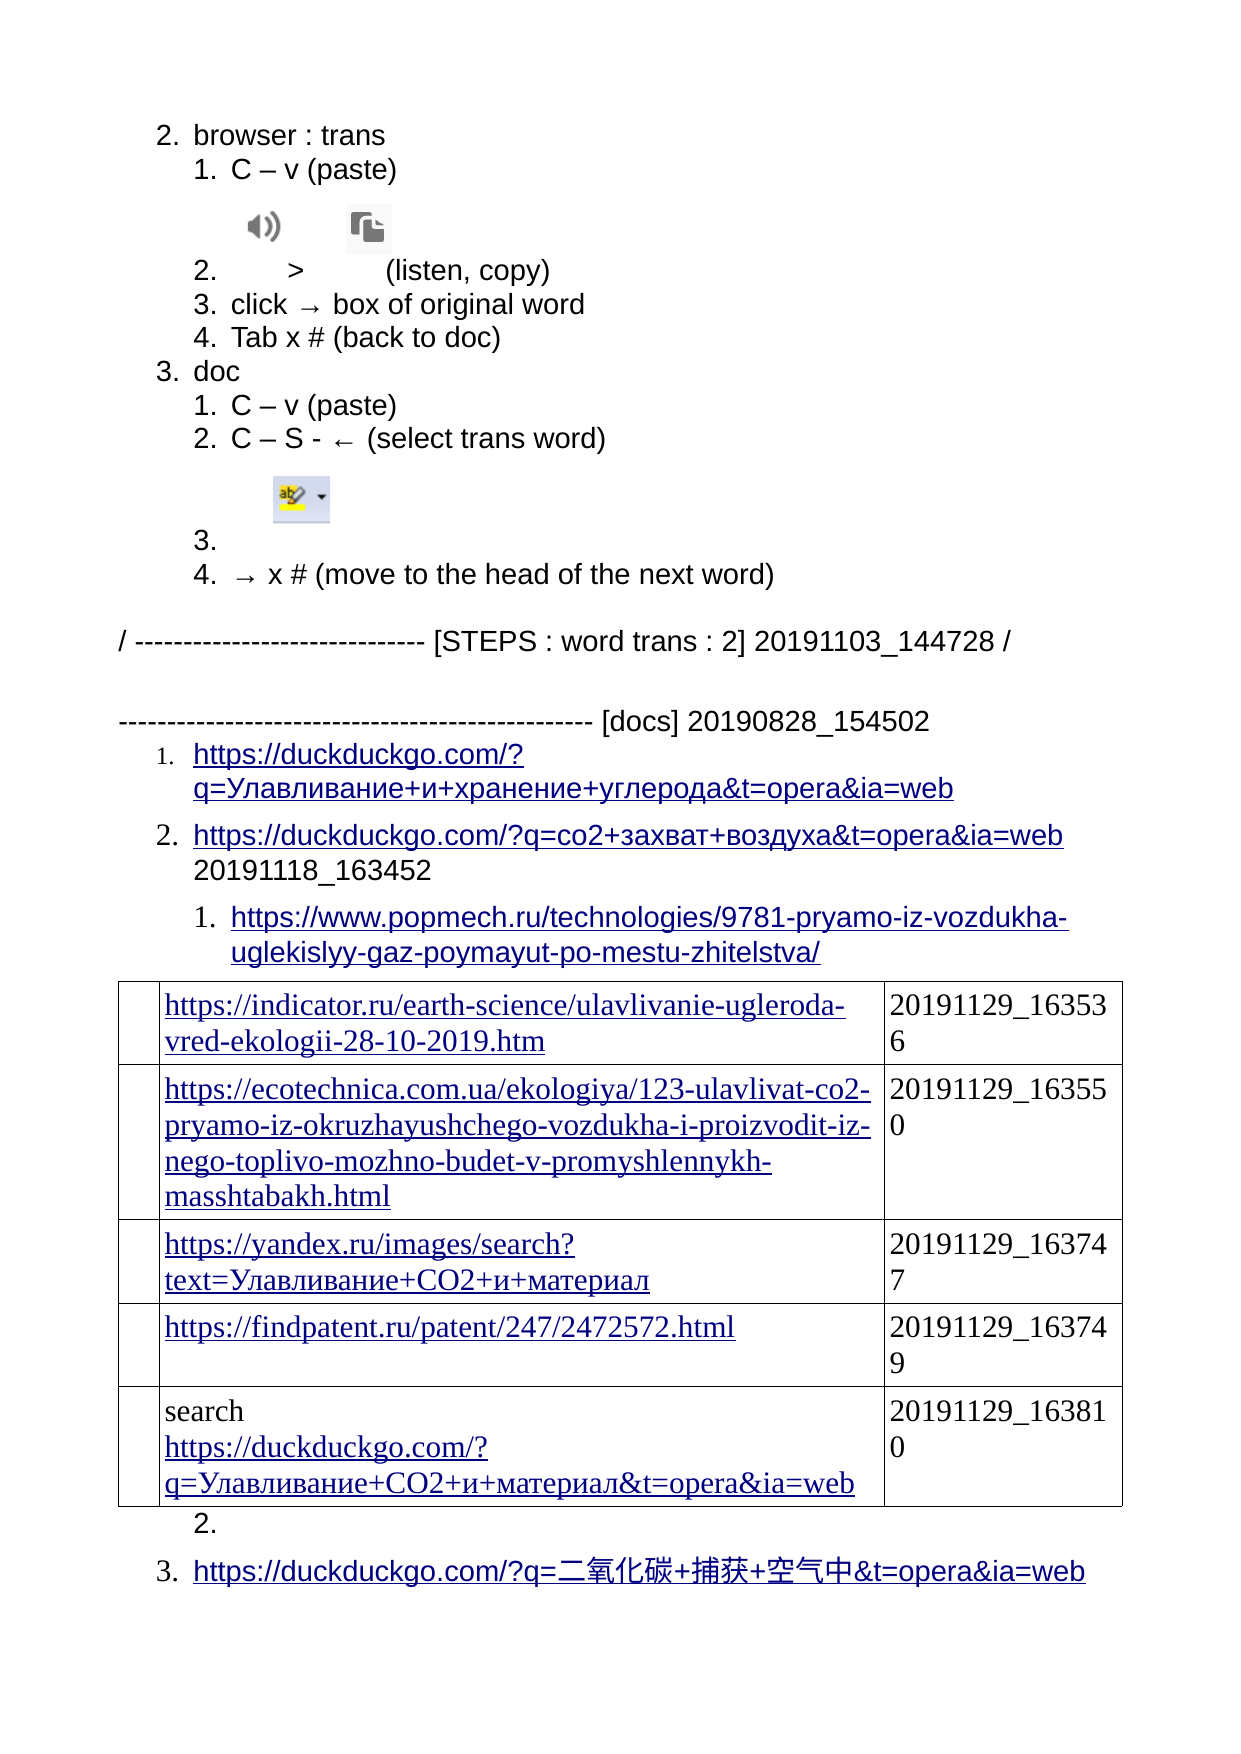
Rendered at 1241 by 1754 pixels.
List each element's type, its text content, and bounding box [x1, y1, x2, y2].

table_cell https://findpatent.ru/patent/247/2472572.html [160, 1304, 884, 1386]
list https://duckduckgo.com/?q=Улавливание+и+хранение+углерода&t=opera&ia=web [156, 737, 1122, 804]
text ------------------------------------------------- [docs] 20190828_154502 [118, 703, 1122, 737]
table_header https://indicator.ru/earth-science/ulavlivanie-ugleroda-vred-ekologii-28-10-2019.htm [160, 982, 884, 1064]
table_cell https://ecotechnica.com.ua/ekologiya/123-ulavlivat-co2-pryamo-iz-okruzhayushchego-vozdukha-i-proizvodit-iz-nego-toplivo-mozhno-budet-v-promyshlennykh-masshtabakh.html [160, 1065, 884, 1219]
list browser : trans [156, 118, 1122, 152]
list click → box of original word [193, 287, 1122, 321]
picture [346, 204, 393, 254]
table_cell [119, 1220, 159, 1303]
table_cell [119, 1387, 159, 1506]
picture [273, 476, 331, 524]
list https://www.popmech.ru/technologies/9781-pryamo-iz-vozdukha-uglekislyy-gaz-poymayut-po-mestu-zhitelstva/ [193, 899, 1122, 968]
text / ------------------------------ [STEPS : word trans : 2] 20191103_144728 / [118, 624, 1122, 657]
table_cell 20191129_163749 [885, 1304, 1122, 1386]
table_header [119, 982, 159, 1064]
list C – S - ← (select trans word) [193, 421, 1122, 455]
list doc [156, 354, 1122, 388]
list C – v (paste) [193, 152, 1122, 185]
picture [237, 200, 288, 252]
table_cell [119, 1304, 159, 1386]
list Tab x # (back to doc) [193, 321, 1122, 354]
table_header 20191129_163536 [885, 982, 1122, 1064]
list > (listen, copy) [193, 185, 1122, 287]
table_cell https://yandex.ru/images/search?text=Улавливание+CO2+и+материал [160, 1220, 884, 1303]
list https://duckduckgo.com/?q=二氧化碳+捕获+空气中&t=opera&ia=web [156, 1552, 1122, 1588]
table_cell search https://duckduckgo.com/?q=Улавливание+CO2+и+материал&t=opera&ia=web [160, 1387, 884, 1506]
table_cell [119, 1065, 159, 1219]
list → x # (move to the head of the next word) [193, 557, 1122, 590]
table_cell 20191129_163550 [885, 1065, 1122, 1219]
table_cell 20191129_163810 [885, 1387, 1122, 1506]
table_cell 20191129_163747 [885, 1220, 1122, 1303]
list C – v (paste) [193, 388, 1122, 421]
list https://duckduckgo.com/?q=co2+захват+воздуха&t=opera&ia=web 20191118_163452 [156, 817, 1122, 886]
